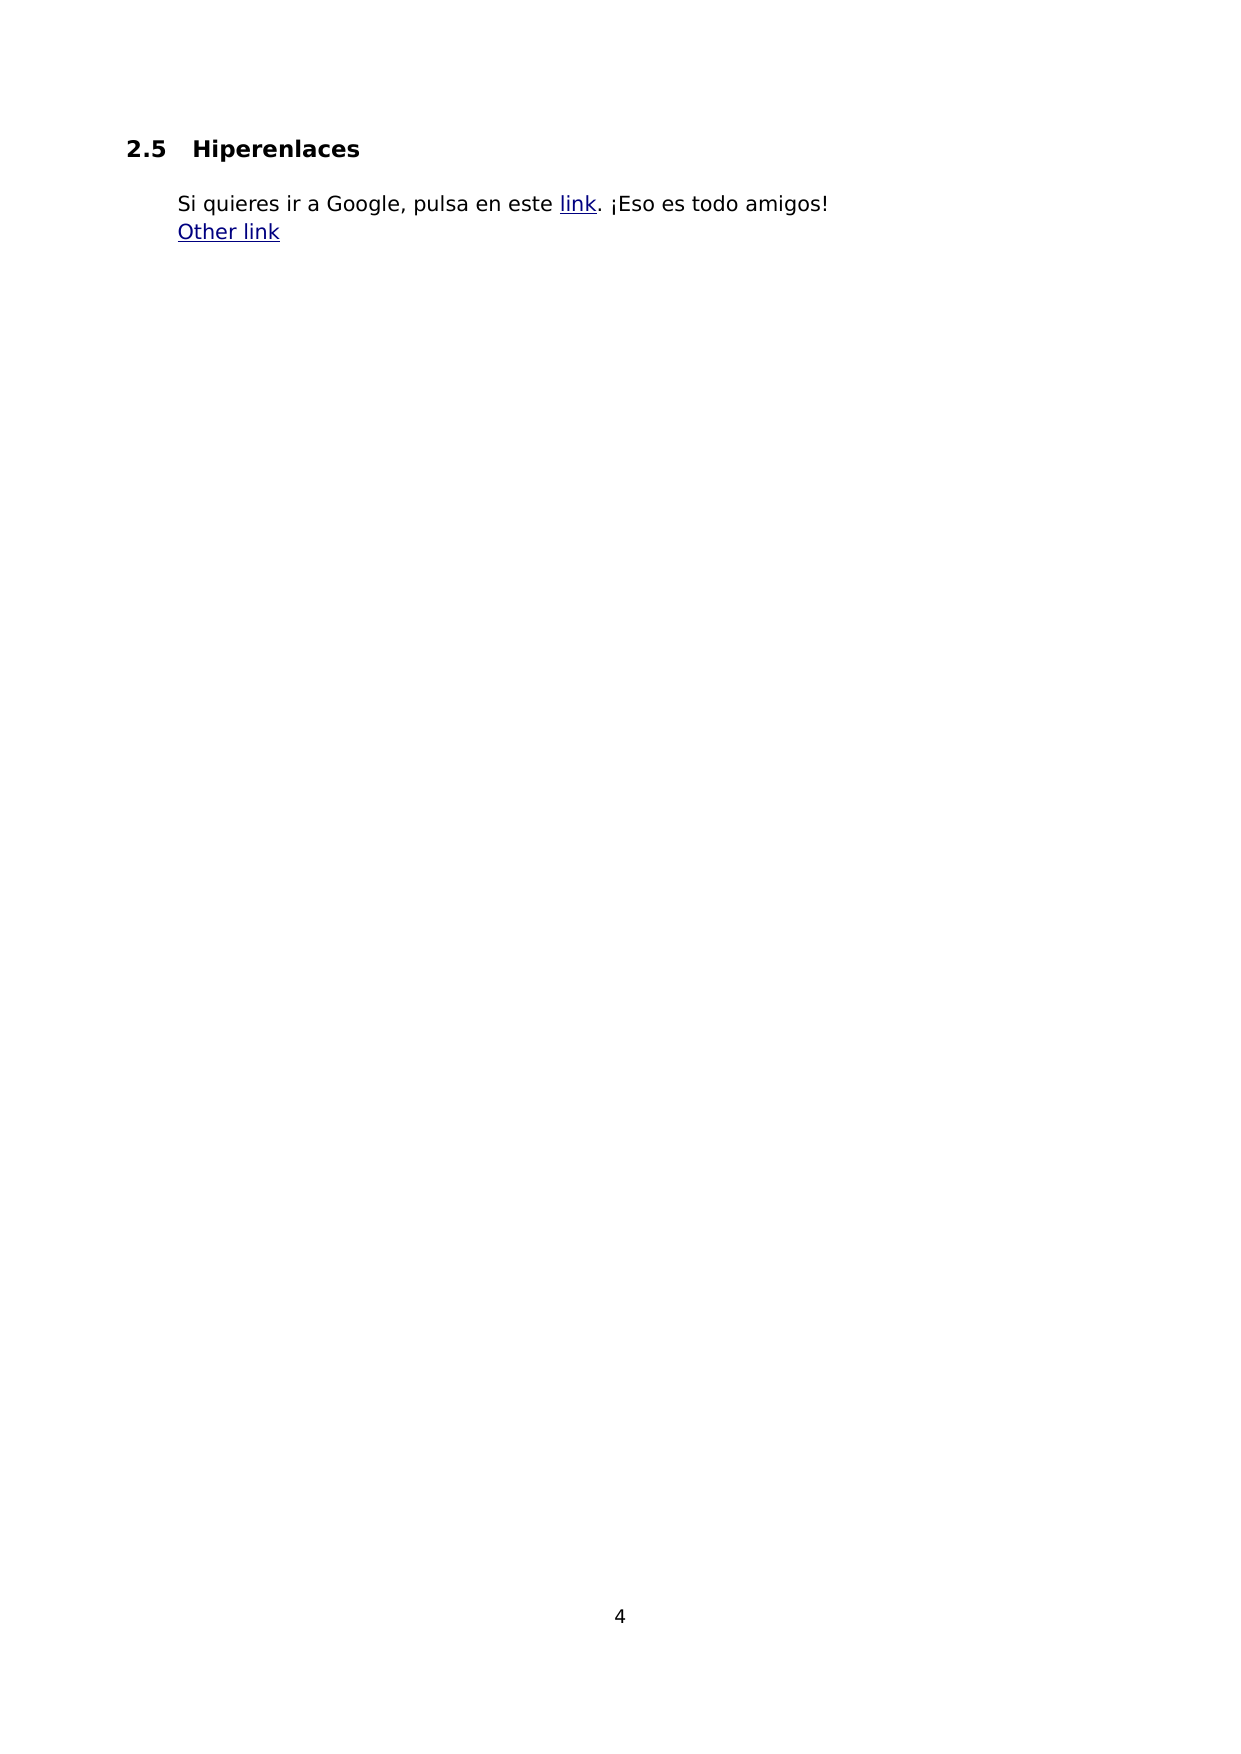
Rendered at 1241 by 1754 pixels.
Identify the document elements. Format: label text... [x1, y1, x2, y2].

subtitle Hiperenlaces [118, 136, 1122, 162]
text Si quieres ir a Google, pulsa en este link. ¡Eso es todo amigos! [118, 192, 1122, 216]
text Other link [118, 220, 1122, 244]
